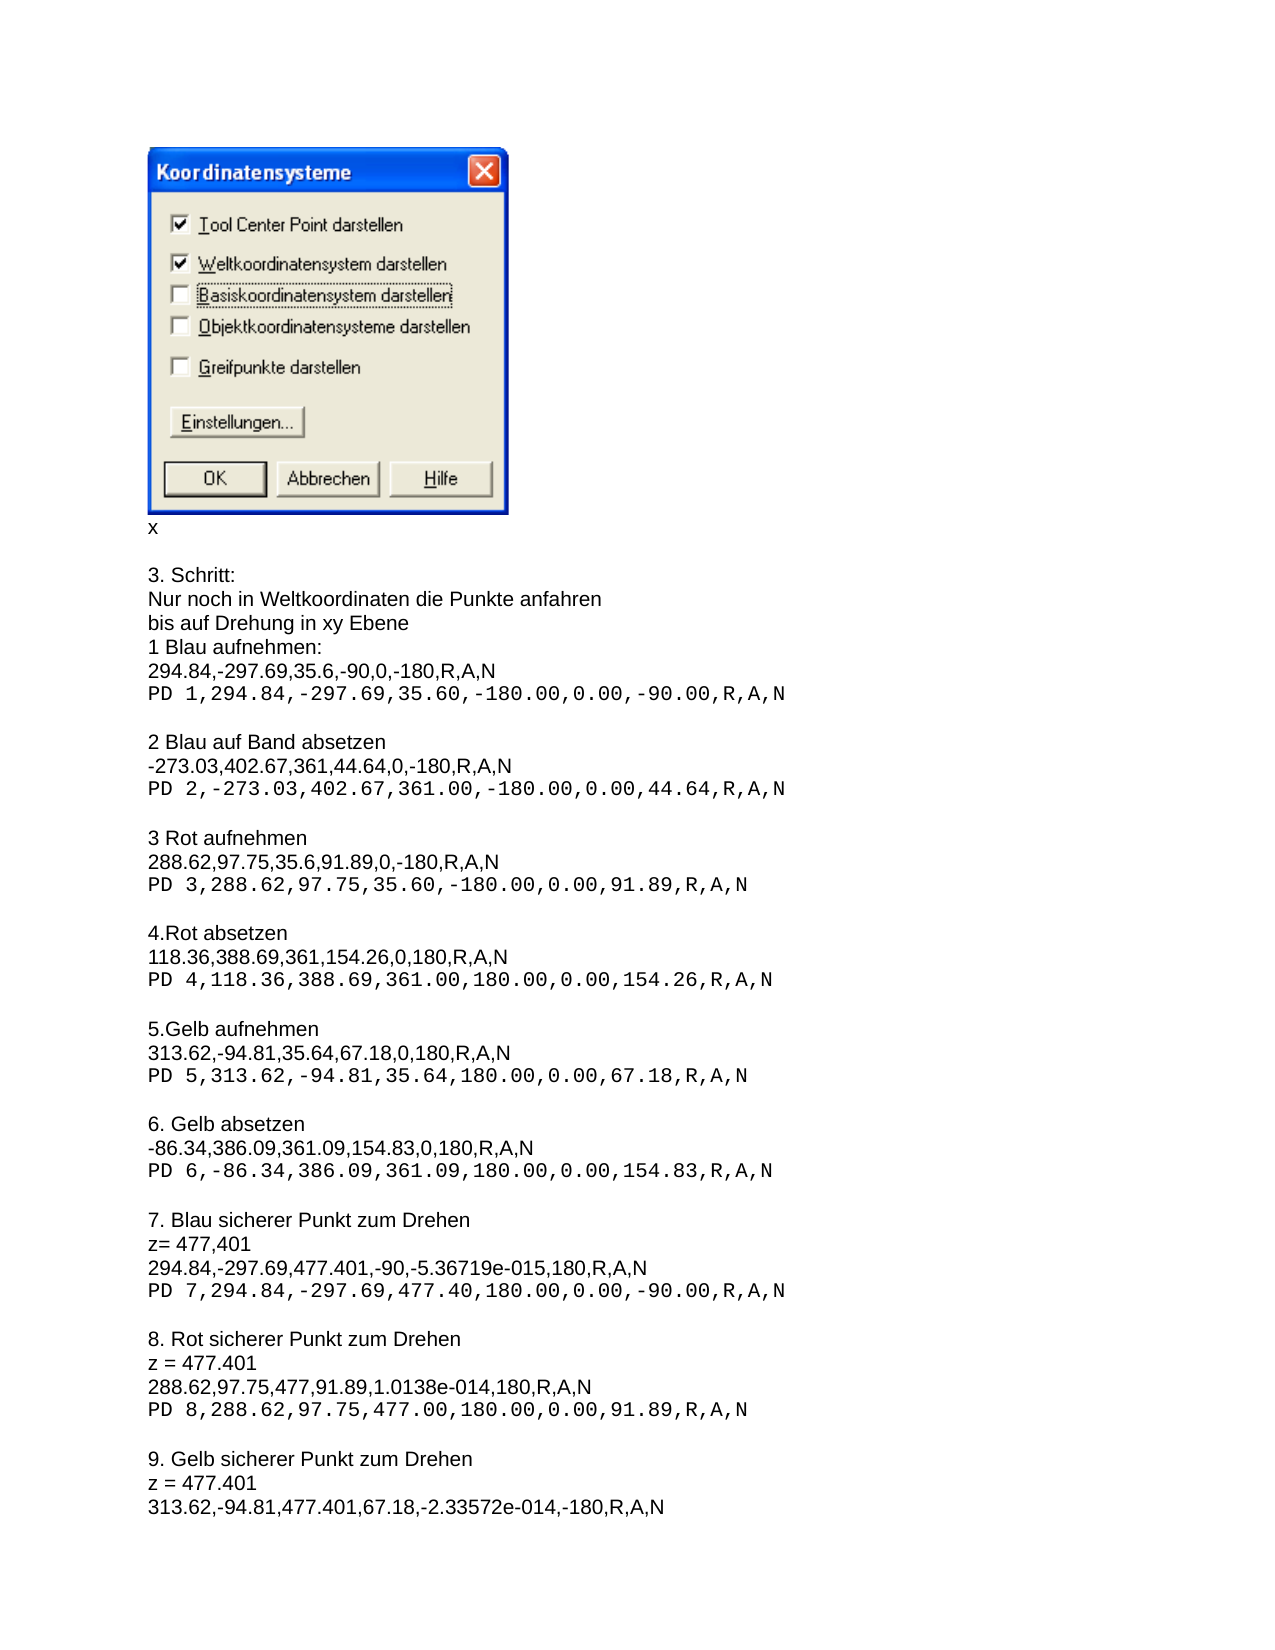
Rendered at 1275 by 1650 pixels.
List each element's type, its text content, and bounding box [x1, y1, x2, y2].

text 118.36,388.69,361,154.26,0,180,R,A,N [148, 945, 1127, 969]
text 4.Rot absetzen [148, 921, 1127, 945]
text PD 7,294.84,-297.69,477.40,180.00,0.00,-90.00,R,A,N [148, 1279, 1127, 1303]
text 288.62,97.75,35.6,91.89,0,-180,R,A,N [148, 849, 1127, 873]
text PD 5,313.62,-94.81,35.64,180.00,0.00,67.18,R,A,N [148, 1064, 1127, 1088]
text z = 477.401 [148, 1471, 1127, 1494]
text PD 6,-86.34,386.09,361.09,180.00,0.00,154.83,R,A,N [148, 1160, 1127, 1184]
text 288.62,97.75,477,91.89,1.0138e-014,180,R,A,N [148, 1375, 1127, 1399]
text PD 8,288.62,97.75,477.00,180.00,0.00,91.89,R,A,N [148, 1399, 1127, 1423]
text z = 477.401 [148, 1351, 1127, 1375]
text 3 Rot aufnehmen [148, 826, 1127, 849]
text 2 Blau auf Band absetzen [148, 730, 1127, 754]
text 7. Blau sicherer Punkt zum Drehen [148, 1208, 1127, 1232]
text 313.62,-94.81,35.64,67.18,0,180,R,A,N [148, 1041, 1127, 1064]
text -86.34,386.09,361.09,154.83,0,180,R,A,N [148, 1136, 1127, 1160]
text PD 2,-273.03,402.67,361.00,-180.00,0.00,44.64,R,A,N [148, 778, 1127, 802]
text 9. Gelb sicherer Punkt zum Drehen [148, 1447, 1127, 1471]
text bis auf Drehung in xy Ebene [148, 611, 1127, 634]
text PD 3,288.62,97.75,35.60,-180.00,0.00,91.89,R,A,N [148, 873, 1127, 897]
text 3. Schritt: [148, 563, 1127, 587]
text 294.84,-297.69,35.6,-90,0,-180,R,A,N [148, 658, 1127, 682]
text x [148, 515, 1127, 539]
text z= 477,401 [148, 1232, 1127, 1256]
text 5.Gelb aufnehmen [148, 1017, 1127, 1041]
text 8. Rot sicherer Punkt zum Drehen [148, 1327, 1127, 1351]
text PD 4,118.36,388.69,361.00,180.00,0.00,154.26,R,A,N [148, 969, 1127, 993]
text 313.62,-94.81,477.401,67.18,-2.33572e-014,-180,R,A,N [148, 1494, 1127, 1518]
picture [147, 147, 509, 515]
text Nur noch in Weltkoordinaten die Punkte anfahren [148, 587, 1127, 611]
text -273.03,402.67,361,44.64,0,-180,R,A,N [148, 754, 1127, 778]
text PD 1,294.84,-297.69,35.60,-180.00,0.00,-90.00,R,A,N [148, 682, 1127, 706]
text 294.84,-297.69,477.401,-90,-5.36719e-015,180,R,A,N [148, 1256, 1127, 1279]
text 1 Blau aufnehmen: [148, 634, 1127, 658]
text 6. Gelb absetzen [148, 1112, 1127, 1136]
